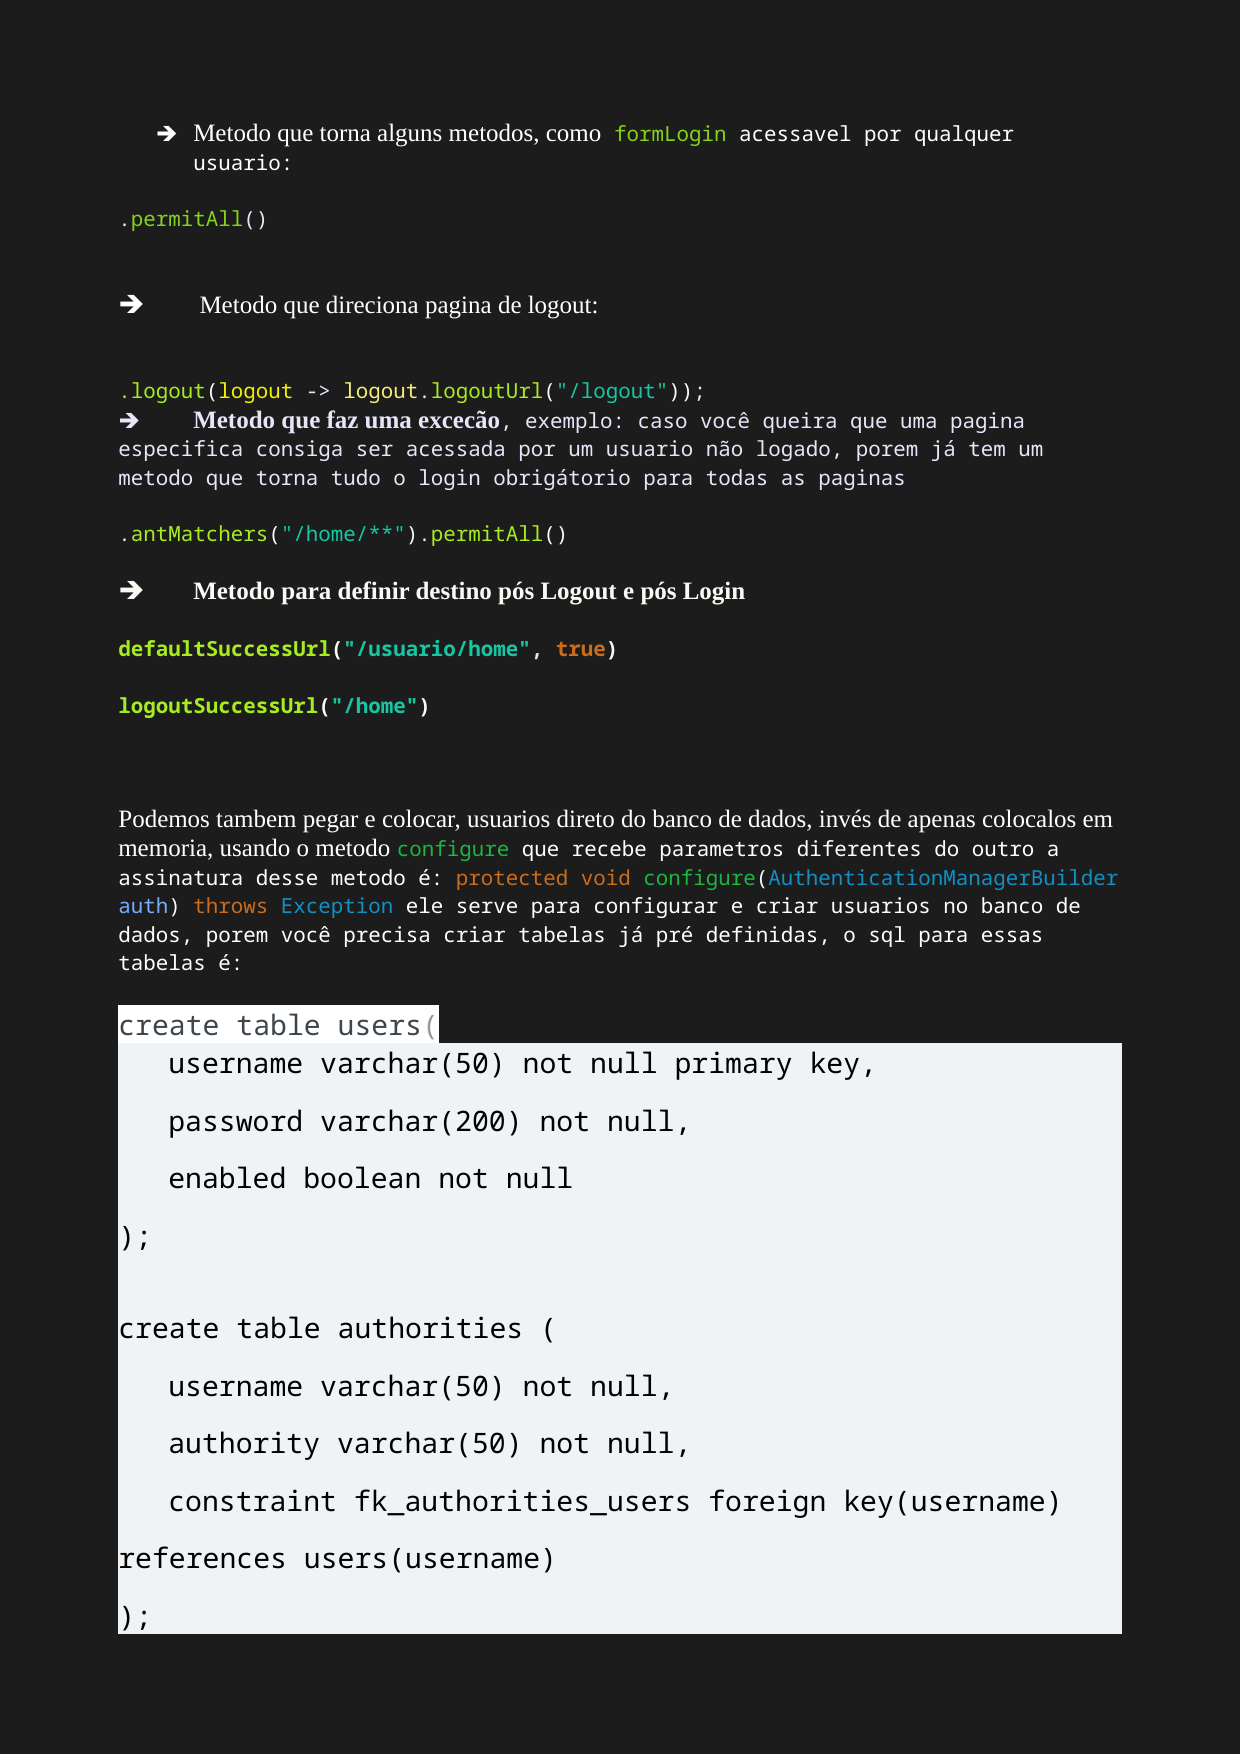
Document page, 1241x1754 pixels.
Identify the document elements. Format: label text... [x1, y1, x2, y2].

text authority varchar(50) not null, [118, 1424, 1122, 1462]
text constraint fk_authorities_users foreign key(username) references users(username) [118, 1481, 1122, 1577]
text enabled boolean not null [118, 1158, 1122, 1197]
text create table authorities ( [118, 1309, 1122, 1347]
text Podemos tambem pegar e colocar, usuarios direto do banco de dados, invés de apenas colocalos em memoria, usando o metodo configure que recebe parametros diferentes do outro a assinatura desse metodo é: protected void configure(AuthenticationManagerBuilder auth) throws Exception ele serve para configurar e criar usuarios no banco de dados, porem você precisa criar tabelas já pré definidas, o sql para essas tabelas é: [118, 804, 1122, 977]
text .antMatchers("/home/**").permitAll() [118, 519, 1122, 548]
text logoutSuccessUrl("/home") [118, 691, 1122, 719]
text defaultSuccessUrl("/usuario/home", true) [118, 634, 1122, 662]
text ); [118, 1596, 1122, 1634]
text password varchar(200) not null, [118, 1101, 1122, 1139]
list Metodo que faz uma excecão, exemplo: caso você queira que uma pagina especifica consiga ser acessada por um usuario não logado, porem já tem um metodo que torna tudo o login obrigátorio para todas as paginas [118, 405, 1122, 491]
text username varchar(50) not null, [118, 1366, 1122, 1404]
list Metodo para definir destino pós Logout e pós Login [118, 576, 1122, 605]
text .logout(logout -> logout.logoutUrl("/logout")); [118, 376, 1122, 405]
list Metodo que torna alguns metodos, como formLogin acessavel por qualquer usuario: [156, 118, 1122, 176]
text ); [118, 1216, 1122, 1254]
text .permitAll() [118, 204, 1122, 233]
list Metodo que direciona pagina de logout: [118, 290, 1122, 319]
text create table users( [118, 1005, 1122, 1043]
text username varchar(50) not null primary key, [118, 1043, 1122, 1082]
